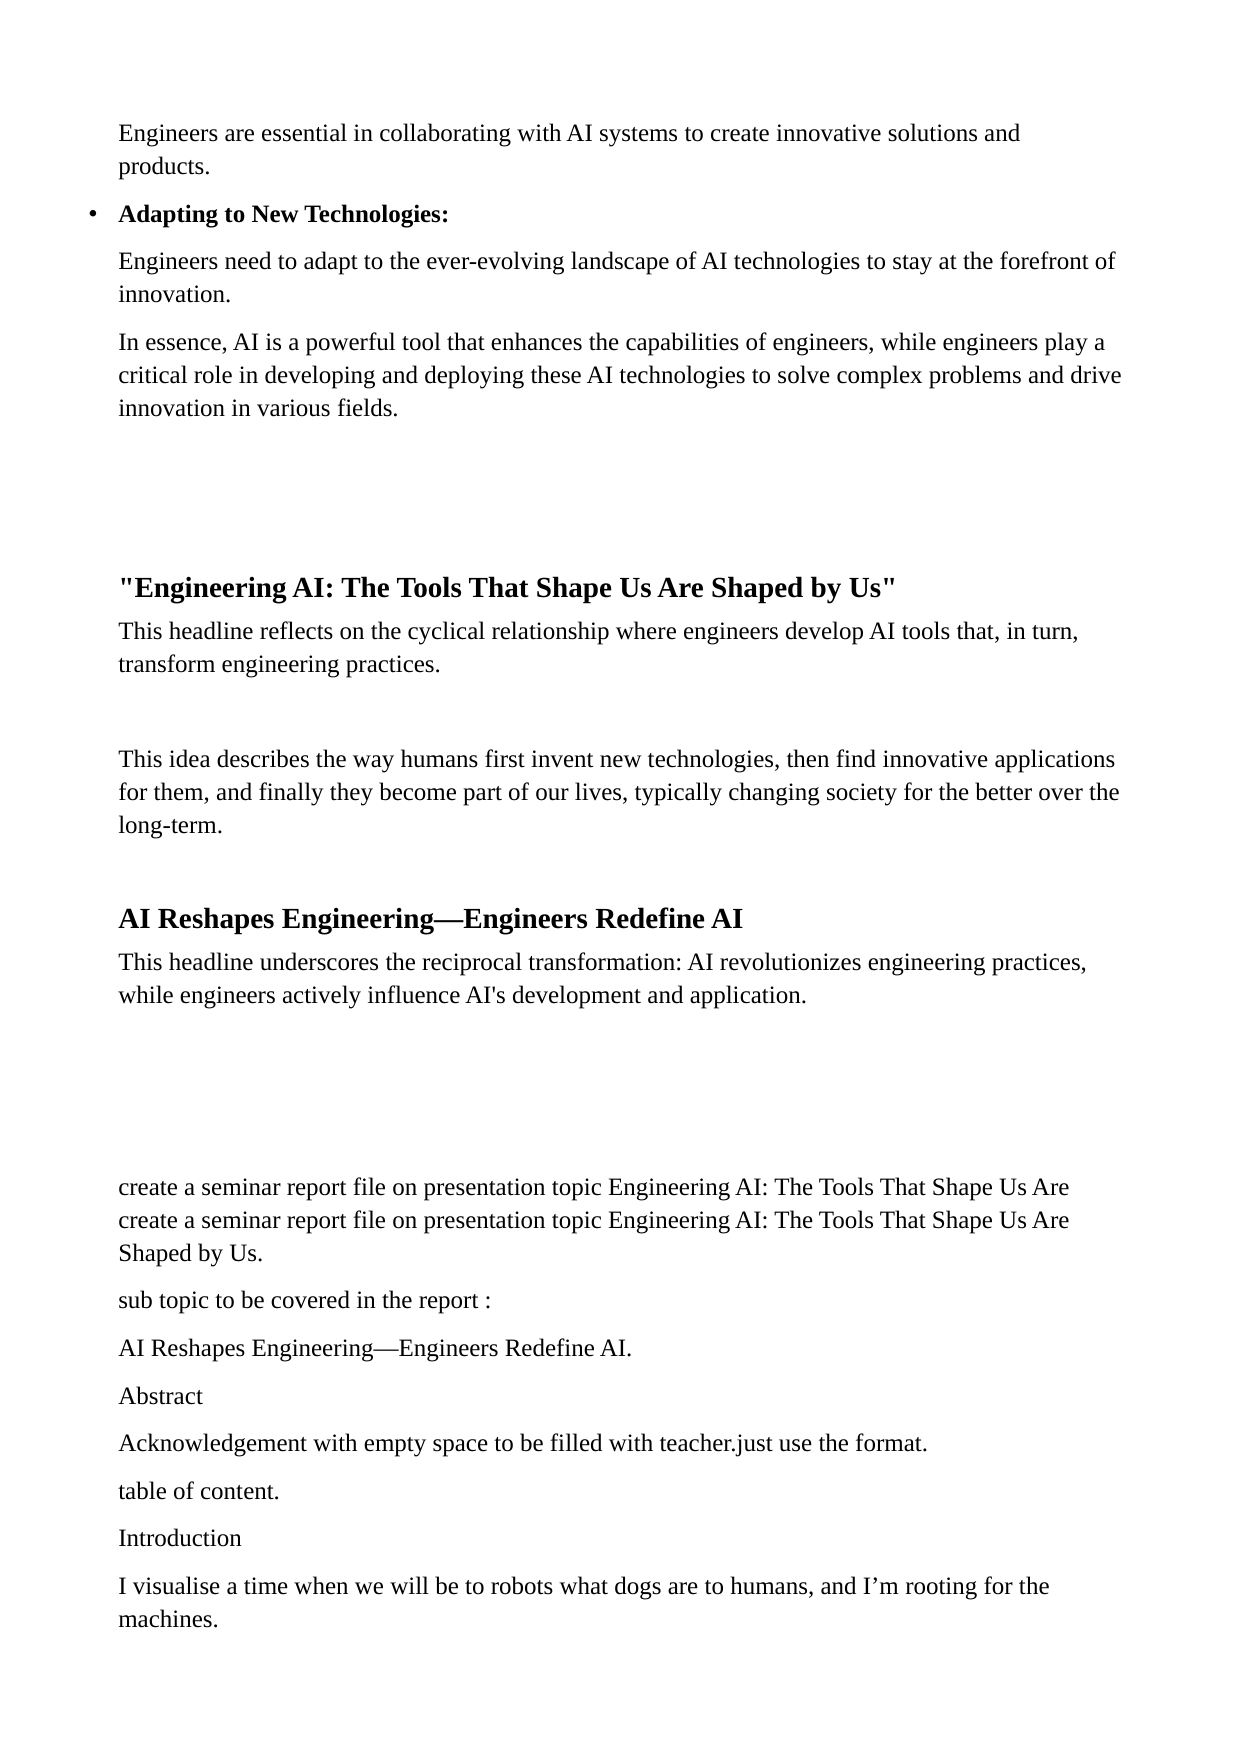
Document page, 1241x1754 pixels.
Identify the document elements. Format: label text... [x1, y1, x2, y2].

text sub topic to be covered in the report : [118, 1286, 1122, 1314]
text In essence, AI is a powerful tool that enhances the capabilities of engineers, while engineers play a critical role in developing and deploying these AI technologies to solve complex problems and drive innovation in various fields. [118, 327, 1122, 422]
text table of content. [118, 1476, 1122, 1505]
text AI Reshapes Engineering—Engineers Redefine AI. [118, 1333, 1122, 1362]
list Engineers need to adapt to the ever-evolving landscape of AI technologies to stay at the forefront of innovation. [118, 246, 1122, 308]
text create a seminar report file on presentation topic Engineering AI: The Tools That Shape Us Are create a seminar report file on presentation topic Engineering AI: The Tools That Shape Us Are Shaped by Us. [118, 1172, 1122, 1267]
text I visualise a time when we will be to robots what dogs are to humans, and I’m rooting for the machines. [118, 1571, 1122, 1633]
text This headline underscores the reciprocal transformation: AI revolutionizes engineering practices, while engineers actively influence AI's development and application. [118, 947, 1122, 1009]
subtitle AI Reshapes Engineering—Engineers Redefine AI [118, 901, 1122, 935]
list Adapting to New Technologies: [118, 199, 1122, 227]
list Engineers are essential in collaborating with AI systems to create innovative solutions and products. [118, 118, 1122, 180]
subtitle "Engineering AI: The Tools That Shape Us Are Shaped by Us" [118, 570, 1122, 604]
text Abstract [118, 1381, 1122, 1409]
text This idea describes the way humans first invent new technologies, then find innovative applications for them, and finally they become part of our lives, typically changing society for the better over the long-term. [118, 744, 1122, 839]
text Acknowledgement with empty space to be filled with teacher.just use the format. [118, 1428, 1122, 1457]
text This headline reflects on the cyclical relationship where engineers develop AI tools that, in turn, transform engineering practices. [118, 616, 1122, 678]
text Introduction [118, 1523, 1122, 1552]
